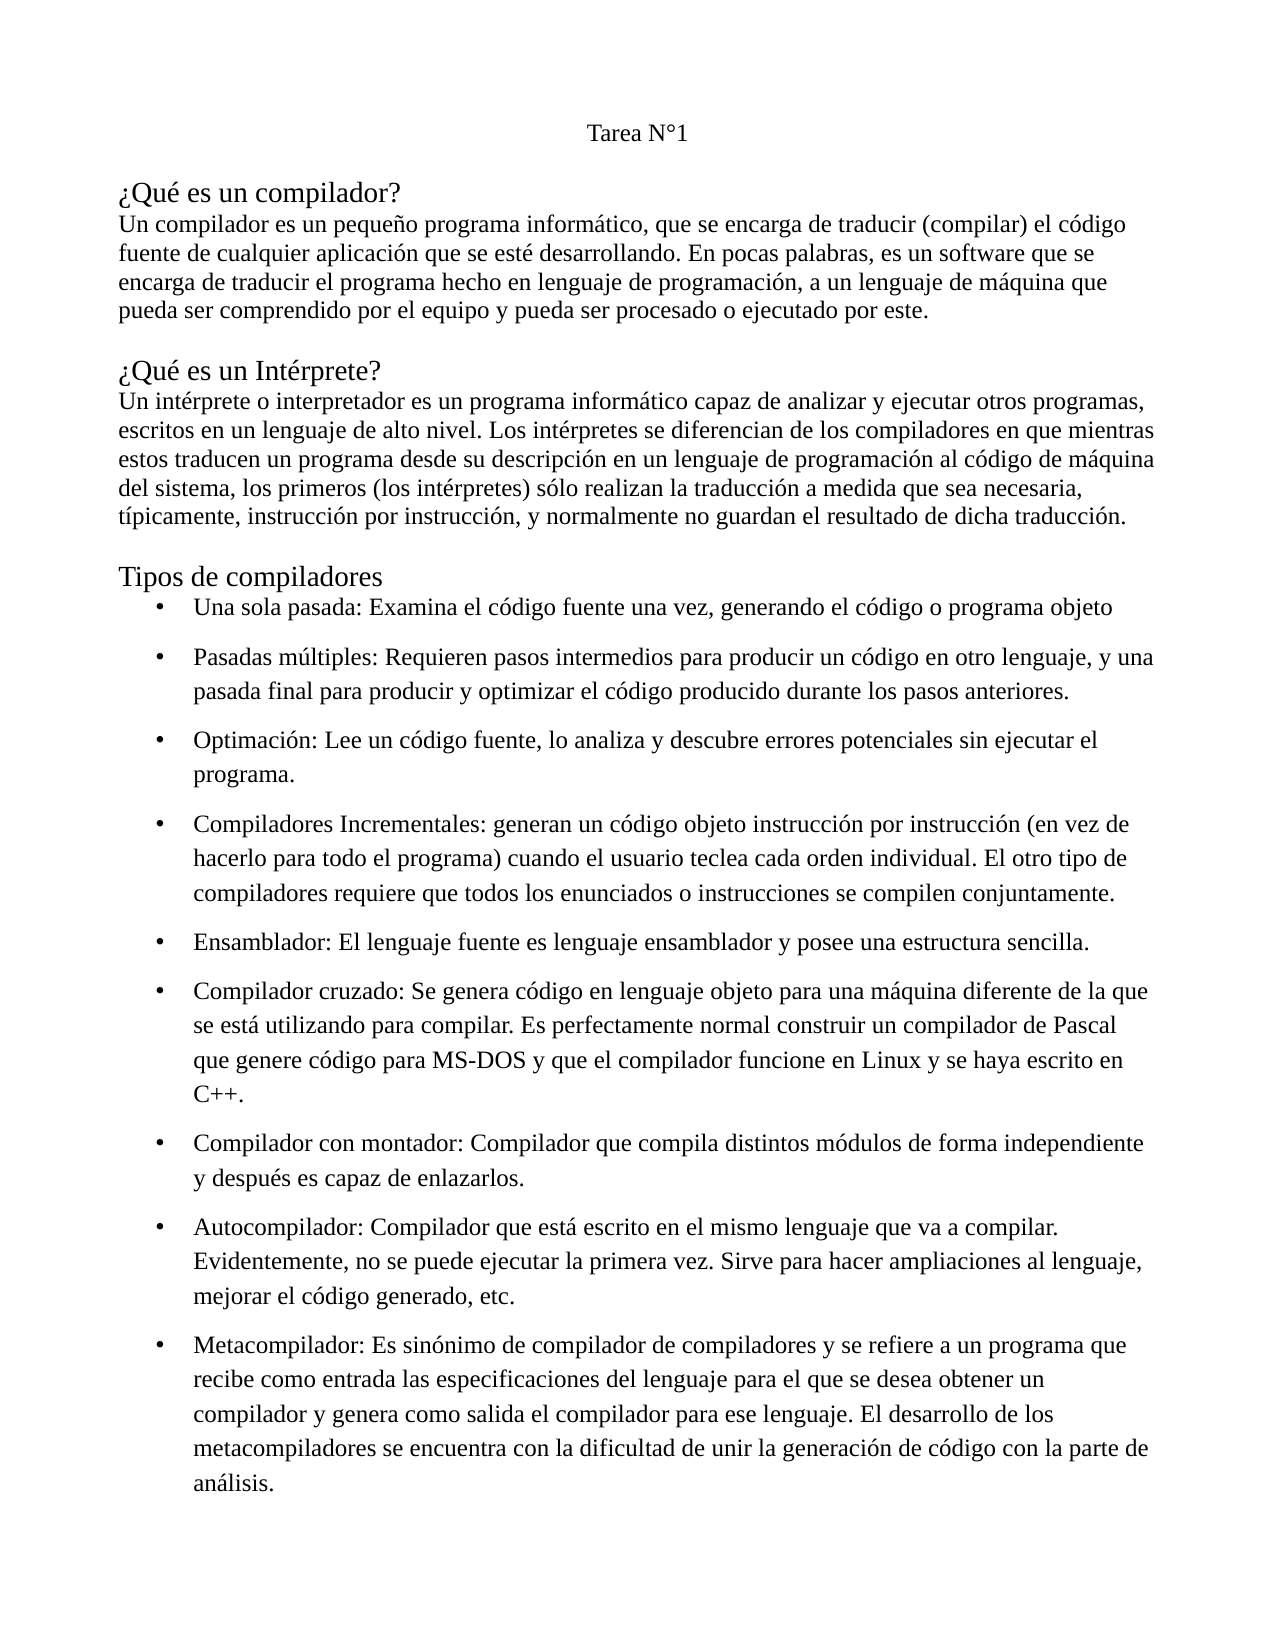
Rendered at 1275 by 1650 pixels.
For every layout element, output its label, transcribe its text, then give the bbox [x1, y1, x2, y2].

list Compilador con montador: Compilador que compila distintos módulos de forma independiente y después es capaz de enlazarlos. [156, 1128, 1157, 1191]
text Un intérprete o interpretador es un programa informático capaz de analizar y ejecutar otros programas, escritos en un lenguaje de alto nivel. Los intérpretes se diferencian de los compiladores en que mientras estos traducen un programa desde su descripción en un lenguaje de programación al código de máquina del sistema, los primeros (los intérpretes) sólo realizan la traducción a medida que sea necesaria, típicamente, instrucción por instrucción, y normalmente no guardan el resultado de dicha traducción. [118, 386, 1157, 530]
list Una sola pasada: Examina el código fuente una vez, generando el código o programa objeto [156, 592, 1157, 621]
list Pasadas múltiples: Requieren pasos intermedios para producir un código en otro lenguaje, y una pasada final para producir y optimizar el código producido durante los pasos anteriores. [156, 642, 1157, 705]
list Compiladores Incrementales: generan un código objeto instrucción por instrucción (en vez de hacerlo para todo el programa) cuando el usuario teclea cada orden individual. El otro tipo de compiladores requiere que todos los enunciados o instrucciones se compilen conjuntamente. [156, 809, 1157, 906]
list Ensamblador: El lenguaje fuente es lenguaje ensamblador y posee una estructura sencilla. [156, 927, 1157, 955]
text Un compilador es un pequeño programa informático, que se encarga de traducir (compilar) el código fuente de cualquier aplicación que se esté desarrollando. En pocas palabras, es un software que se encarga de traducir el programa hecho en lenguaje de programación, a un lenguaje de máquina que pueda ser comprendido por el equipo y pueda ser procesado o ejecutado por este. [118, 209, 1157, 324]
text ¿Qué es un compilador? [118, 176, 1157, 209]
list Metacompilador: Es sinónimo de compilador de compiladores y se refiere a un programa que recibe como entrada las especificaciones del lenguaje para el que se desea obtener un compilador y genera como salida el compilador para ese lenguaje. El desarrollo de los metacompiladores se encuentra con la dificultad de unir la generación de código con la parte de análisis. [156, 1330, 1157, 1496]
text Tarea N°1 [118, 118, 1157, 147]
text ¿Qué es un Intérprete? [118, 353, 1157, 386]
list Optimación: Lee un código fuente, lo analiza y descubre errores potenciales sin ejecutar el programa. [156, 725, 1157, 788]
list Autocompilador: Compilador que está escrito en el mismo lenguaje que va a compilar. Evidentemente, no se puede ejecutar la primera vez. Sirve para hacer ampliaciones al lenguaje, mejorar el código generado, etc. [156, 1212, 1157, 1309]
text Tipos de compiladores [118, 559, 1157, 592]
list Compilador cruzado: Se genera código en lenguaje objeto para una máquina diferente de la que se está utilizando para compilar. Es perfectamente normal construir un compilador de Pascal que genere código para MS-DOS y que el compilador funcione en Linux y se haya escrito en C++. [156, 976, 1157, 1108]
